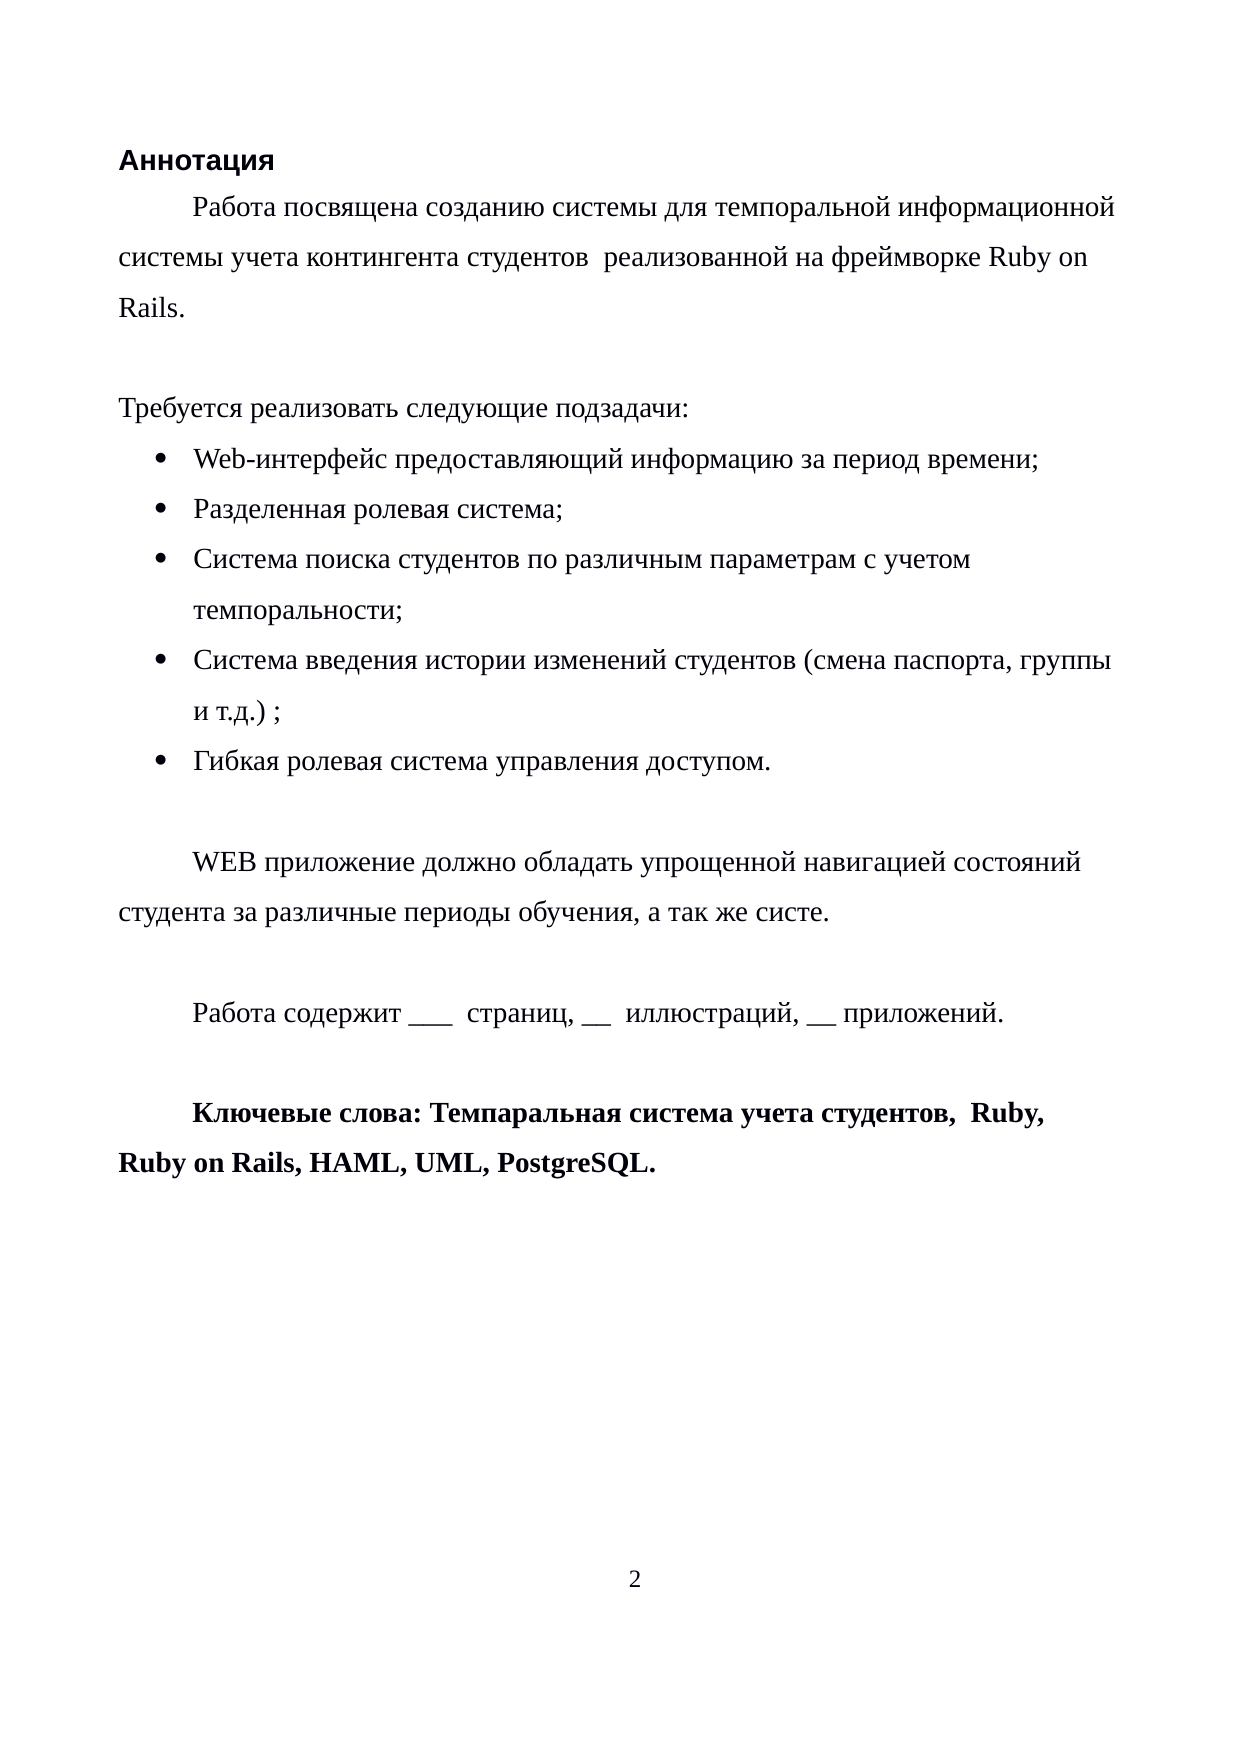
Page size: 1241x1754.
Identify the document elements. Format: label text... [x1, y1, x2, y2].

text Ключевые слова: Темпаральная система учета студентов, Ruby, Ruby on Rails, HAML, UML, PostgreSQL. [118, 1095, 1122, 1179]
subtitle Аннотация [118, 143, 1122, 177]
list Гибкая ролевая система управления доступом. [156, 743, 1122, 777]
list Разделенная ролевая система; [156, 491, 1122, 525]
text Требуется реализовать следующие подзадачи: [118, 390, 1122, 424]
list Web-интерфейс предоставляющий информацию за период времени; [156, 441, 1122, 474]
text WEB приложение должно обладать упрощенной навигацией состояний студента за различные периоды обучения, а так же систе. [118, 844, 1122, 928]
list Система поиска студентов по различным параметрам с учетом темпоральности; [156, 542, 1122, 626]
list Система введения истории изменений студентов (смена паспорта, группы и т.д.) ; [156, 642, 1122, 726]
text Работа посвящена созданию системы для темпоральной информационной системы учета контингента студентов реализованной на фреймворке Ruby on Rails. [118, 189, 1122, 323]
text Работа содержит ___ страниц, __ иллюстраций, __ приложений. [118, 995, 1122, 1028]
